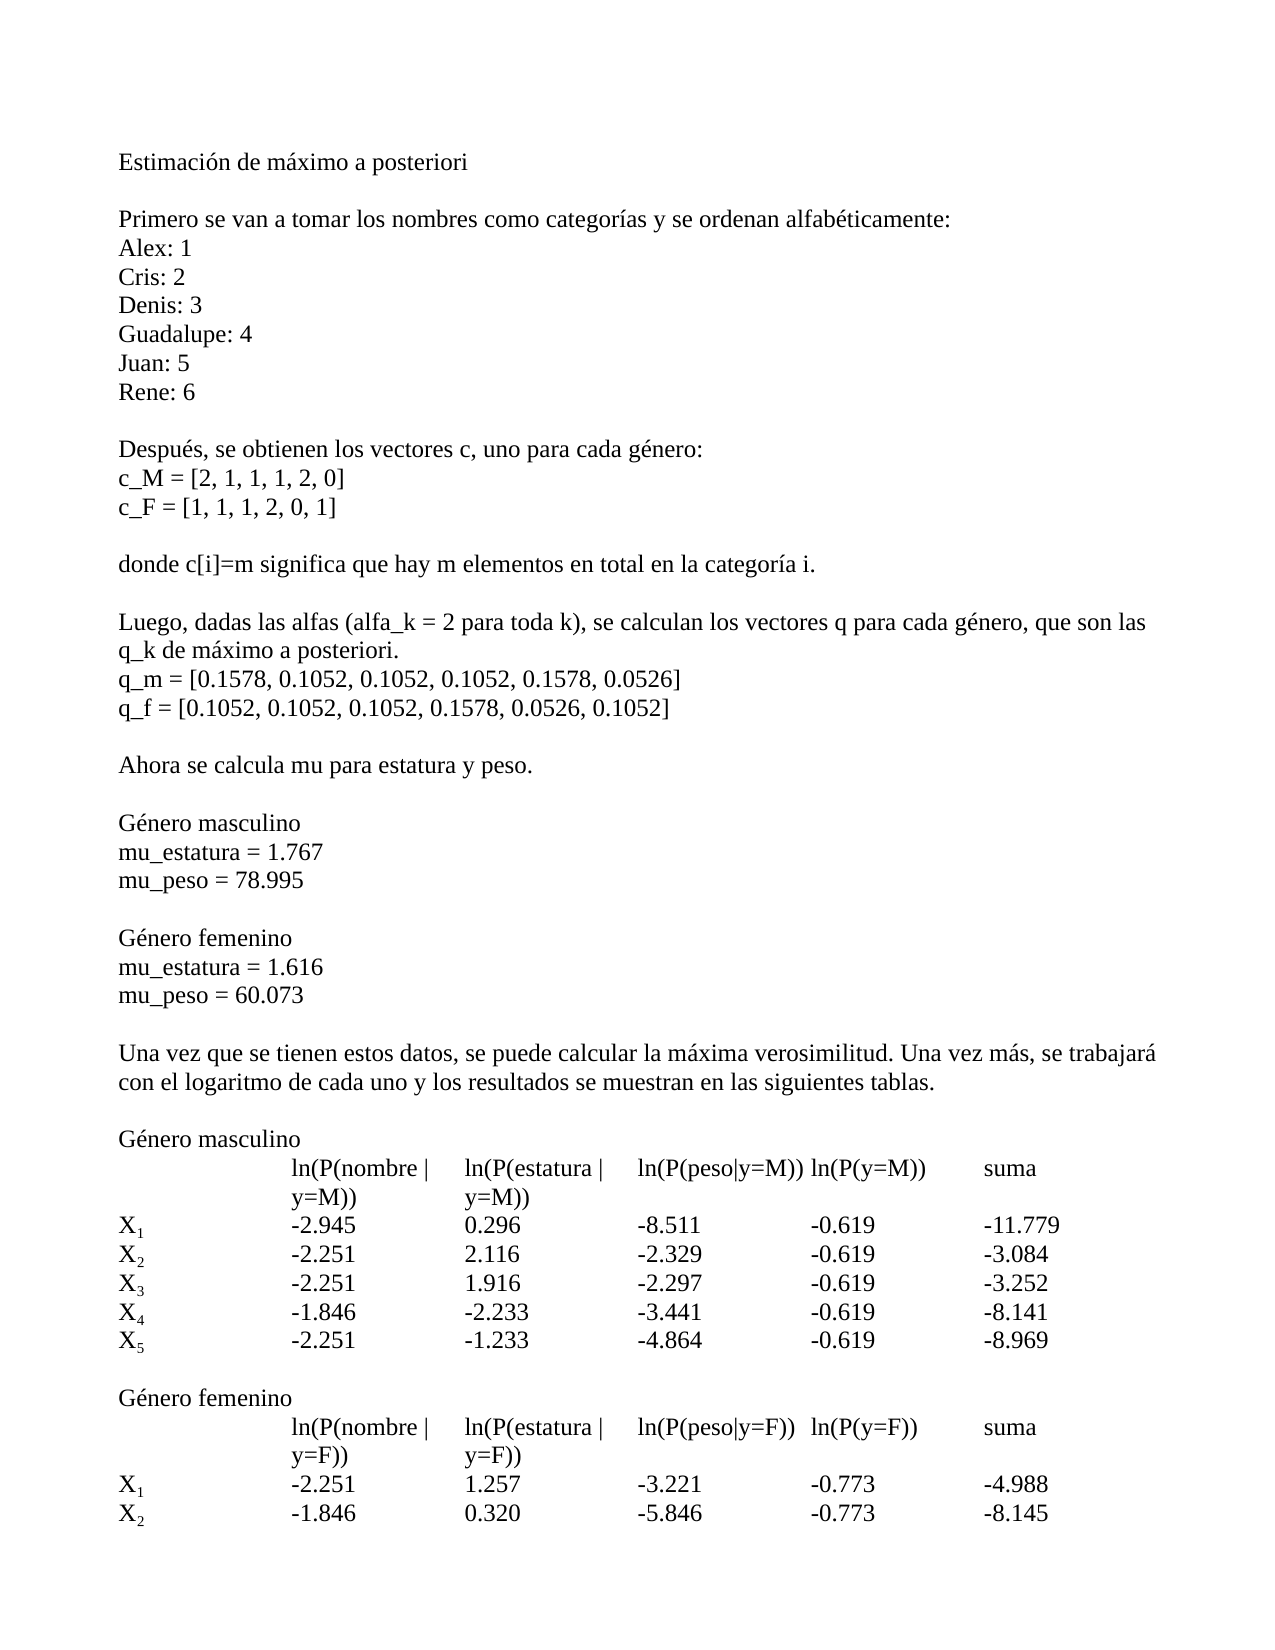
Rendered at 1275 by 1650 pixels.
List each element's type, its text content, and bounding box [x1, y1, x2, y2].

table_cell 2.116 [464, 1239, 637, 1268]
table_cell -4.864 [638, 1326, 811, 1354]
table_cell X₁ [118, 1211, 291, 1239]
table_cell 1.257 [464, 1469, 637, 1498]
table_cell -8.511 [638, 1211, 811, 1239]
table_cell -8.145 [984, 1498, 1157, 1527]
table_header ln(P(nombre |y=M)) [291, 1153, 464, 1211]
text q_f = [0.1052, 0.1052, 0.1052, 0.1578, 0.0526, 0.1052] [118, 693, 1157, 722]
table_cell -2.945 [291, 1211, 464, 1239]
table_header ln(P(estatura |y=M)) [464, 1153, 637, 1211]
table_cell 0.320 [464, 1498, 637, 1527]
text Después, se obtienen los vectores c, uno para cada género: [118, 434, 1157, 463]
text Género femenino [118, 923, 1157, 952]
table_cell -0.773 [811, 1498, 984, 1527]
text c_M = [2, 1, 1, 1, 2, 0] [118, 463, 1157, 492]
table_header [118, 1412, 291, 1469]
table_cell -2.233 [464, 1297, 637, 1326]
table_cell 1.916 [464, 1268, 637, 1297]
table_cell -8.969 [984, 1326, 1157, 1354]
text mu_estatura = 1.616 [118, 952, 1157, 981]
table_cell -5.846 [638, 1498, 811, 1527]
table_cell -2.251 [291, 1469, 464, 1498]
table_cell -0.619 [811, 1268, 984, 1297]
text Una vez que se tienen estos datos, se puede calcular la máxima verosimilitud. Una vez más, se trabajará con el logaritmo de cada uno y los resultados se muestran en las siguientes tablas. [118, 1038, 1157, 1096]
table_header ln(P(nombre |y=F)) [291, 1412, 464, 1469]
table_header ln(P(peso|y=M)) [638, 1153, 811, 1211]
table_cell -0.619 [811, 1239, 984, 1268]
table_cell -0.619 [811, 1326, 984, 1354]
table_cell X₁ [118, 1469, 291, 1498]
table_cell -8.141 [984, 1297, 1157, 1326]
table_header ln(P(y=M)) [811, 1153, 984, 1211]
table_header ln(P(estatura |y=F)) [464, 1412, 637, 1469]
table_cell -2.251 [291, 1268, 464, 1297]
table_cell -1.846 [291, 1297, 464, 1326]
text Luego, dadas las alfas (alfa_k = 2 para toda k), se calculan los vectores q para cada género, que son las q_k de máximo a posteriori. [118, 607, 1157, 664]
text Género masculino [118, 808, 1157, 837]
table_cell -3.084 [984, 1239, 1157, 1268]
text Juan: 5 [118, 348, 1157, 377]
text Cris: 2 [118, 262, 1157, 291]
text Denis: 3 [118, 291, 1157, 319]
table_cell -4.988 [984, 1469, 1157, 1498]
table_header suma [984, 1412, 1157, 1469]
table_cell X₂ [118, 1239, 291, 1268]
table_cell -3.221 [638, 1469, 811, 1498]
table_cell X₄ [118, 1297, 291, 1326]
table_header ln(P(y=F)) [811, 1412, 984, 1469]
text mu_peso = 78.995 [118, 866, 1157, 894]
text Estimación de máximo a posteriori [118, 147, 1157, 176]
text mu_peso = 60.073 [118, 981, 1157, 1009]
table_cell -3.441 [638, 1297, 811, 1326]
text Género masculino [118, 1124, 1157, 1153]
table_header suma [984, 1153, 1157, 1211]
table_cell -1.846 [291, 1498, 464, 1527]
table_cell -0.619 [811, 1211, 984, 1239]
text q_m = [0.1578, 0.1052, 0.1052, 0.1052, 0.1578, 0.0526] [118, 664, 1157, 693]
table_cell -11.779 [984, 1211, 1157, 1239]
text Ahora se calcula mu para estatura y peso. [118, 751, 1157, 779]
table_cell -0.619 [811, 1297, 984, 1326]
table_cell 0.296 [464, 1211, 637, 1239]
table_cell X₂ [118, 1498, 291, 1527]
text donde c[i]=m significa que hay m elementos en total en la categoría i. [118, 549, 1157, 578]
text Primero se van a tomar los nombres como categorías y se ordenan alfabéticamente: [118, 204, 1157, 233]
table_cell -3.252 [984, 1268, 1157, 1297]
text Género femenino [118, 1383, 1157, 1412]
table_cell -0.773 [811, 1469, 984, 1498]
text c_F = [1, 1, 1, 2, 0, 1] [118, 492, 1157, 521]
text Alex: 1 [118, 233, 1157, 262]
table_cell -1.233 [464, 1326, 637, 1354]
text Rene: 6 [118, 377, 1157, 406]
table_header ln(P(peso|y=F)) [638, 1412, 811, 1469]
text mu_estatura = 1.767 [118, 837, 1157, 866]
text Guadalupe: 4 [118, 319, 1157, 348]
table_cell -2.251 [291, 1326, 464, 1354]
table_header [118, 1153, 291, 1211]
table_cell -2.329 [638, 1239, 811, 1268]
table_cell -2.297 [638, 1268, 811, 1297]
table_cell X₃ [118, 1268, 291, 1297]
table_cell X₅ [118, 1326, 291, 1354]
table_cell -2.251 [291, 1239, 464, 1268]
